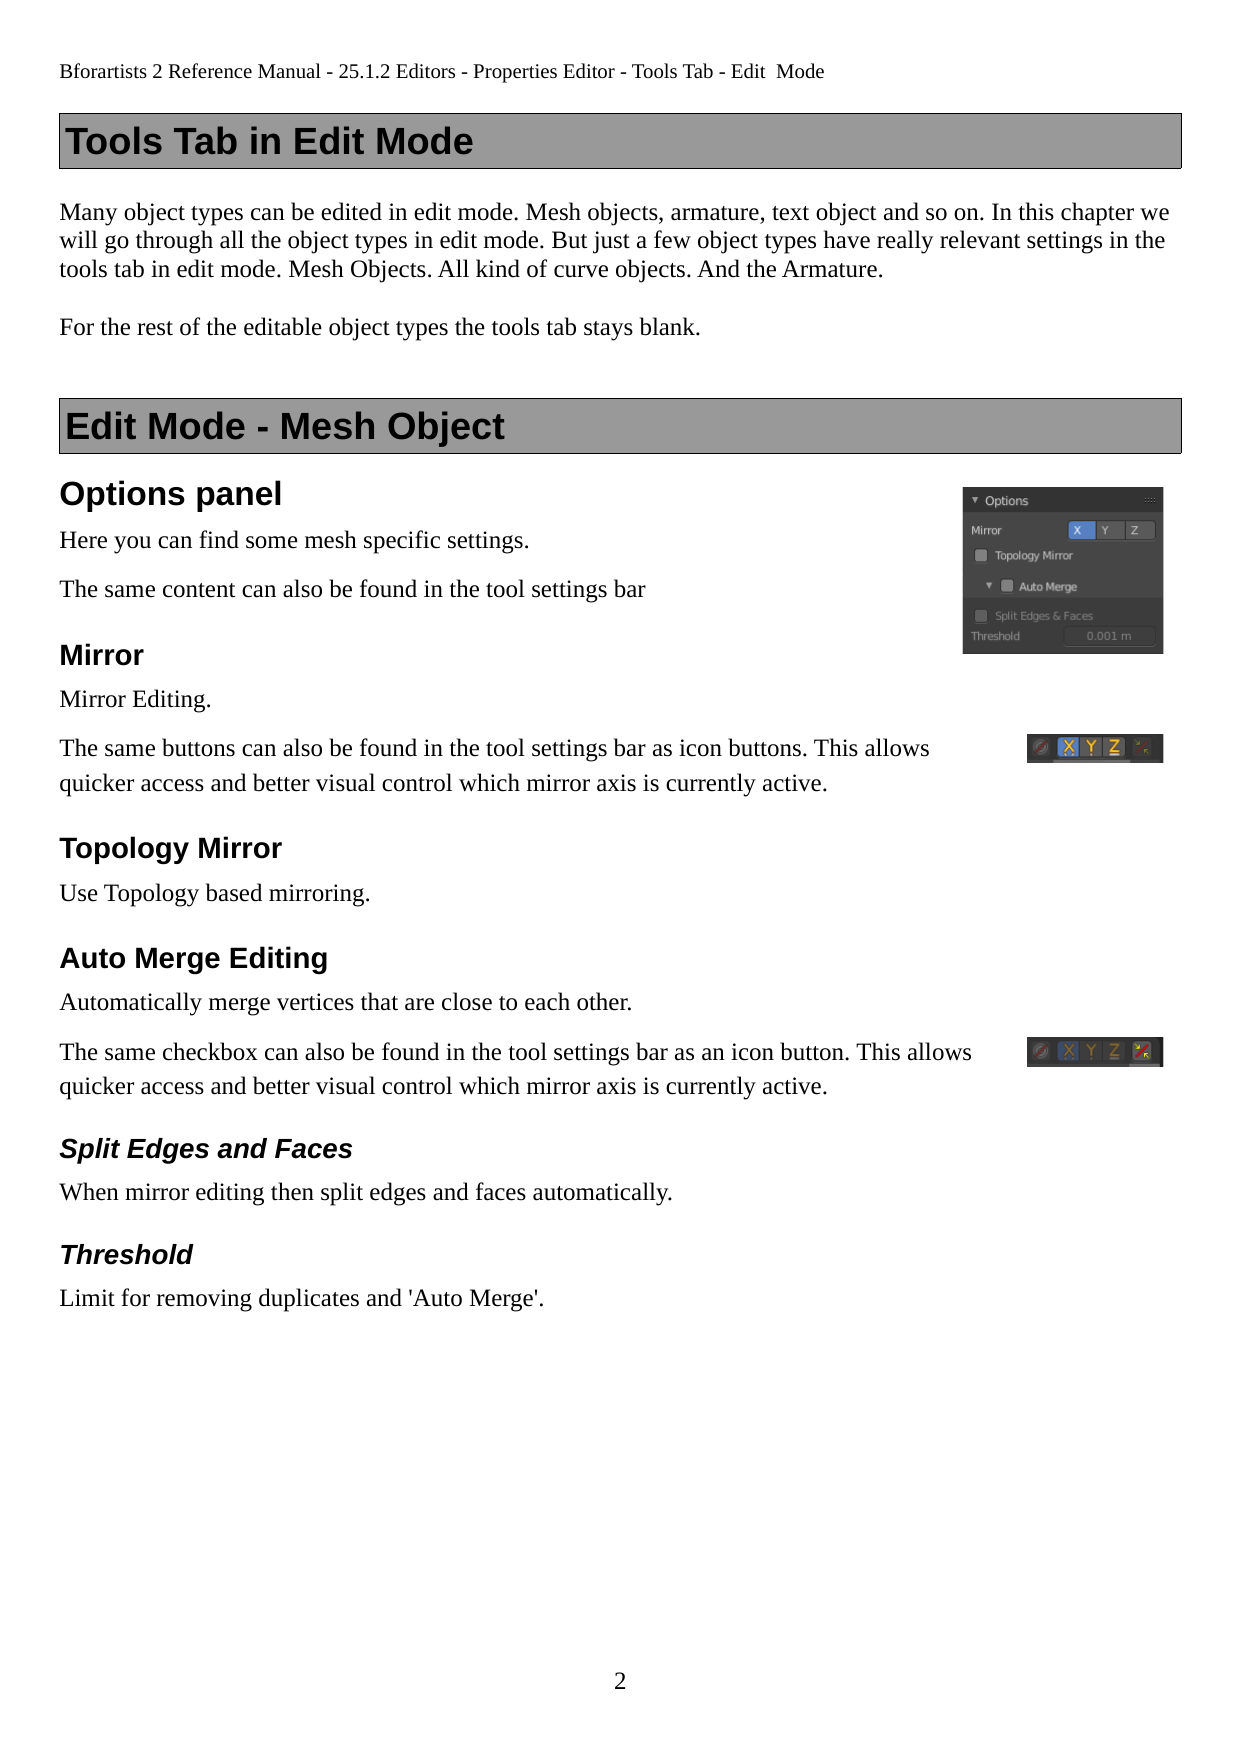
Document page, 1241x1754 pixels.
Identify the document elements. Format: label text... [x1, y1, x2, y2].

table_header Edit Mode - Mesh Object [60, 399, 1181, 453]
picture [1027, 734, 1164, 763]
subtitle Mirror [59, 638, 1181, 672]
text Automatically merge vertices that are close to each other. [59, 987, 1181, 1016]
subtitle Topology Mirror [59, 831, 1181, 865]
subtitle Threshold [59, 1238, 1181, 1270]
text Use Topology based mirroring. [59, 878, 1181, 906]
text Here you can find some mesh specific settings. [59, 525, 962, 554]
subtitle Split Edges and Faces [59, 1133, 1181, 1164]
text Many object types can be edited in edit mode. Mesh objects, armature, text object and so on. In this chapter we will go through all the object types in edit mode. But just a few object types have really relevant settings in the tools tab in edit mode. Mesh Objects. All kind of curve objects. And the Armature. [59, 197, 1181, 283]
text The same checkbox can also be found in the tool settings bar as an icon button. This allows quicker access and better visual control which mirror axis is currently active. [59, 1037, 1181, 1100]
subtitle Options panel [59, 474, 1181, 513]
text The same content can also be found in the tool settings bar [59, 574, 962, 603]
table_header Tools Tab in Edit Mode [60, 114, 1181, 168]
text Limit for removing duplicates and 'Auto Merge'. [59, 1283, 1181, 1312]
subtitle Auto Merge Editing [59, 941, 1181, 975]
picture [962, 487, 1164, 654]
text When mirror editing then split edges and faces automatically. [59, 1177, 1181, 1206]
text Mirror Editing. [59, 684, 1181, 713]
text For the rest of the editable object types the tools tab stays blank. [59, 312, 1181, 340]
picture [1027, 1037, 1164, 1067]
text The same buttons can also be found in the tool settings bar as icon buttons. This allows quicker access and better visual control which mirror axis is currently active. [59, 733, 1181, 796]
